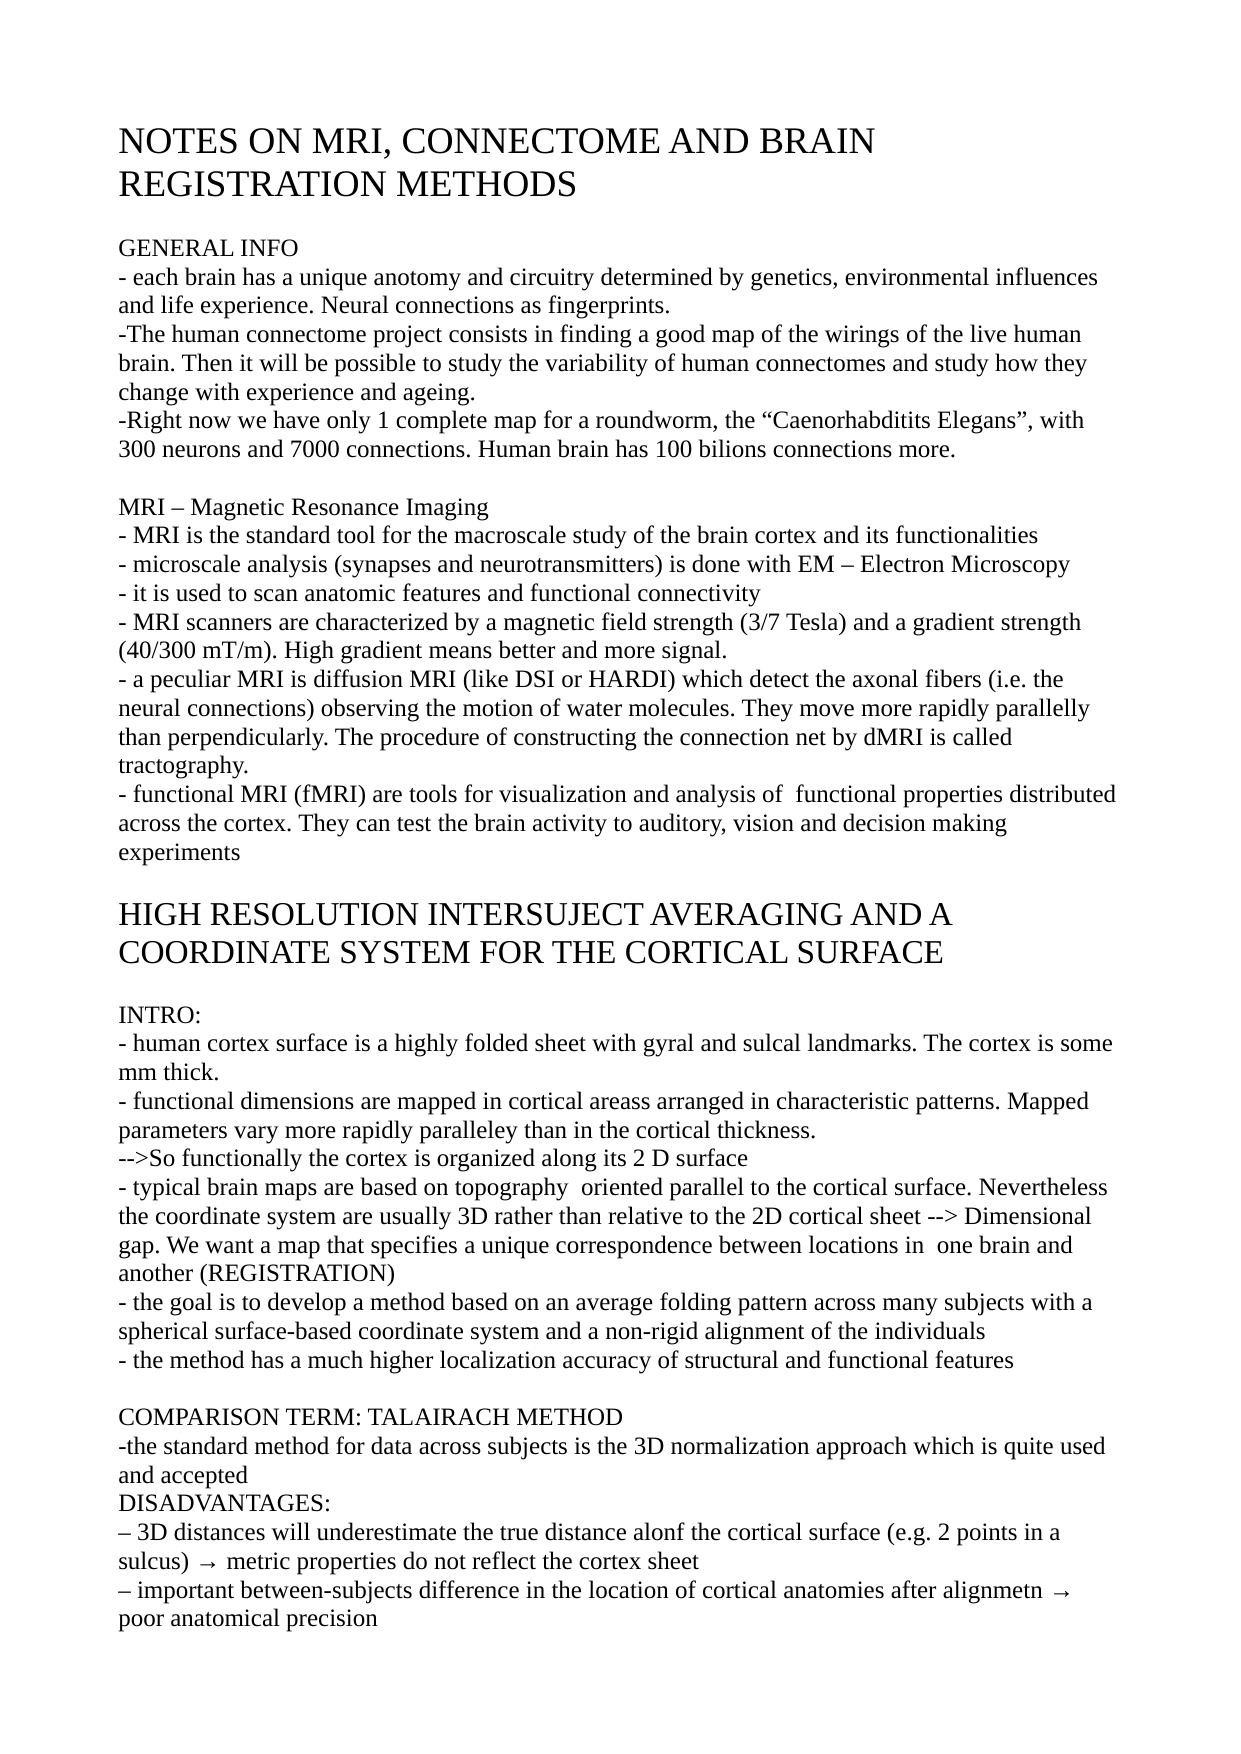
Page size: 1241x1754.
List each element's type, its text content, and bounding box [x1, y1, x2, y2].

text -The human connectome project consists in finding a good map of the wirings of the live human brain. Then it will be possible to study the variability of human connectomes and study how they change with experience and ageing. [118, 319, 1122, 406]
text - human cortex surface is a highly folded sheet with gyral and sulcal landmarks. The cortex is some mm thick. [118, 1028, 1122, 1086]
text MRI – Magnetic Resonance Imaging [118, 492, 1122, 521]
text - it is used to scan anatomic features and functional connectivity [118, 578, 1122, 607]
text – 3D distances will underestimate the true distance alonf the cortical surface (e.g. 2 points in a sulcus) → metric properties do not reflect the cortex sheet [118, 1517, 1122, 1575]
text - MRI scanners are characterized by a magnetic field strength (3/7 Tesla) and a gradient strength (40/300 mT/m). High gradient means better and more signal. [118, 607, 1122, 664]
text DISADVANTAGES: [118, 1488, 1122, 1517]
text - microscale analysis (synapses and neurotransmitters) is done with EM – Electron Microscopy [118, 549, 1122, 578]
text -Right now we have only 1 complete map for a roundworm, the “Caenorhabditits Elegans”, with 300 neurons and 7000 connections. Human brain has 100 bilions connections more. [118, 406, 1122, 463]
text - functional MRI (fMRI) are tools for visualization and analysis of functional properties distributed across the cortex. They can test the brain activity to auditory, vision and decision making experiments [118, 779, 1122, 866]
text INTRO: [118, 1000, 1122, 1028]
text COMPARISON TERM: TALAIRACH METHOD [118, 1402, 1122, 1431]
text GENERAL INFO [118, 233, 1122, 262]
text - each brain has a unique anotomy and circuitry determined by genetics, environmental influences and life experience. Neural connections as fingerprints. [118, 262, 1122, 319]
text – important between-subjects difference in the location of cortical anatomies after alignmetn → poor anatomical precision [118, 1575, 1122, 1632]
text -the standard method for data across subjects is the 3D normalization approach which is quite used and accepted [118, 1431, 1122, 1488]
text - the goal is to develop a method based on an average folding pattern across many subjects with a spherical surface-based coordinate system and a non-rigid alignment of the individuals [118, 1287, 1122, 1345]
text - typical brain maps are based on topography oriented parallel to the cortical surface. Nevertheless the coordinate system are usually 3D rather than relative to the 2D cortical sheet --> Dimensional gap. We want a map that specifies a unique correspondence between locations in one brain and another (REGISTRATION) [118, 1172, 1122, 1287]
text NOTES ON MRI, CONNECTOME AND BRAIN REGISTRATION METHODS [118, 118, 1122, 204]
text HIGH RESOLUTION INTERSUJECT AVERAGING AND A COORDINATE SYSTEM FOR THE CORTICAL SURFACE [118, 894, 1122, 971]
text - functional dimensions are mapped in cortical areass arranged in characteristic patterns. Mapped parameters vary more rapidly paralleley than in the cortical thickness. [118, 1086, 1122, 1143]
text - a peculiar MRI is diffusion MRI (like DSI or HARDI) which detect the axonal fibers (i.e. the neural connections) observing the motion of water molecules. They move more rapidly parallelly than perpendicularly. The procedure of constructing the connection net by dMRI is called tractography. [118, 664, 1122, 779]
text -->So functionally the cortex is organized along its 2 D surface [118, 1143, 1122, 1172]
text - MRI is the standard tool for the macroscale study of the brain cortex and its functionalities [118, 521, 1122, 549]
text - the method has a much higher localization accuracy of structural and functional features [118, 1345, 1122, 1373]
